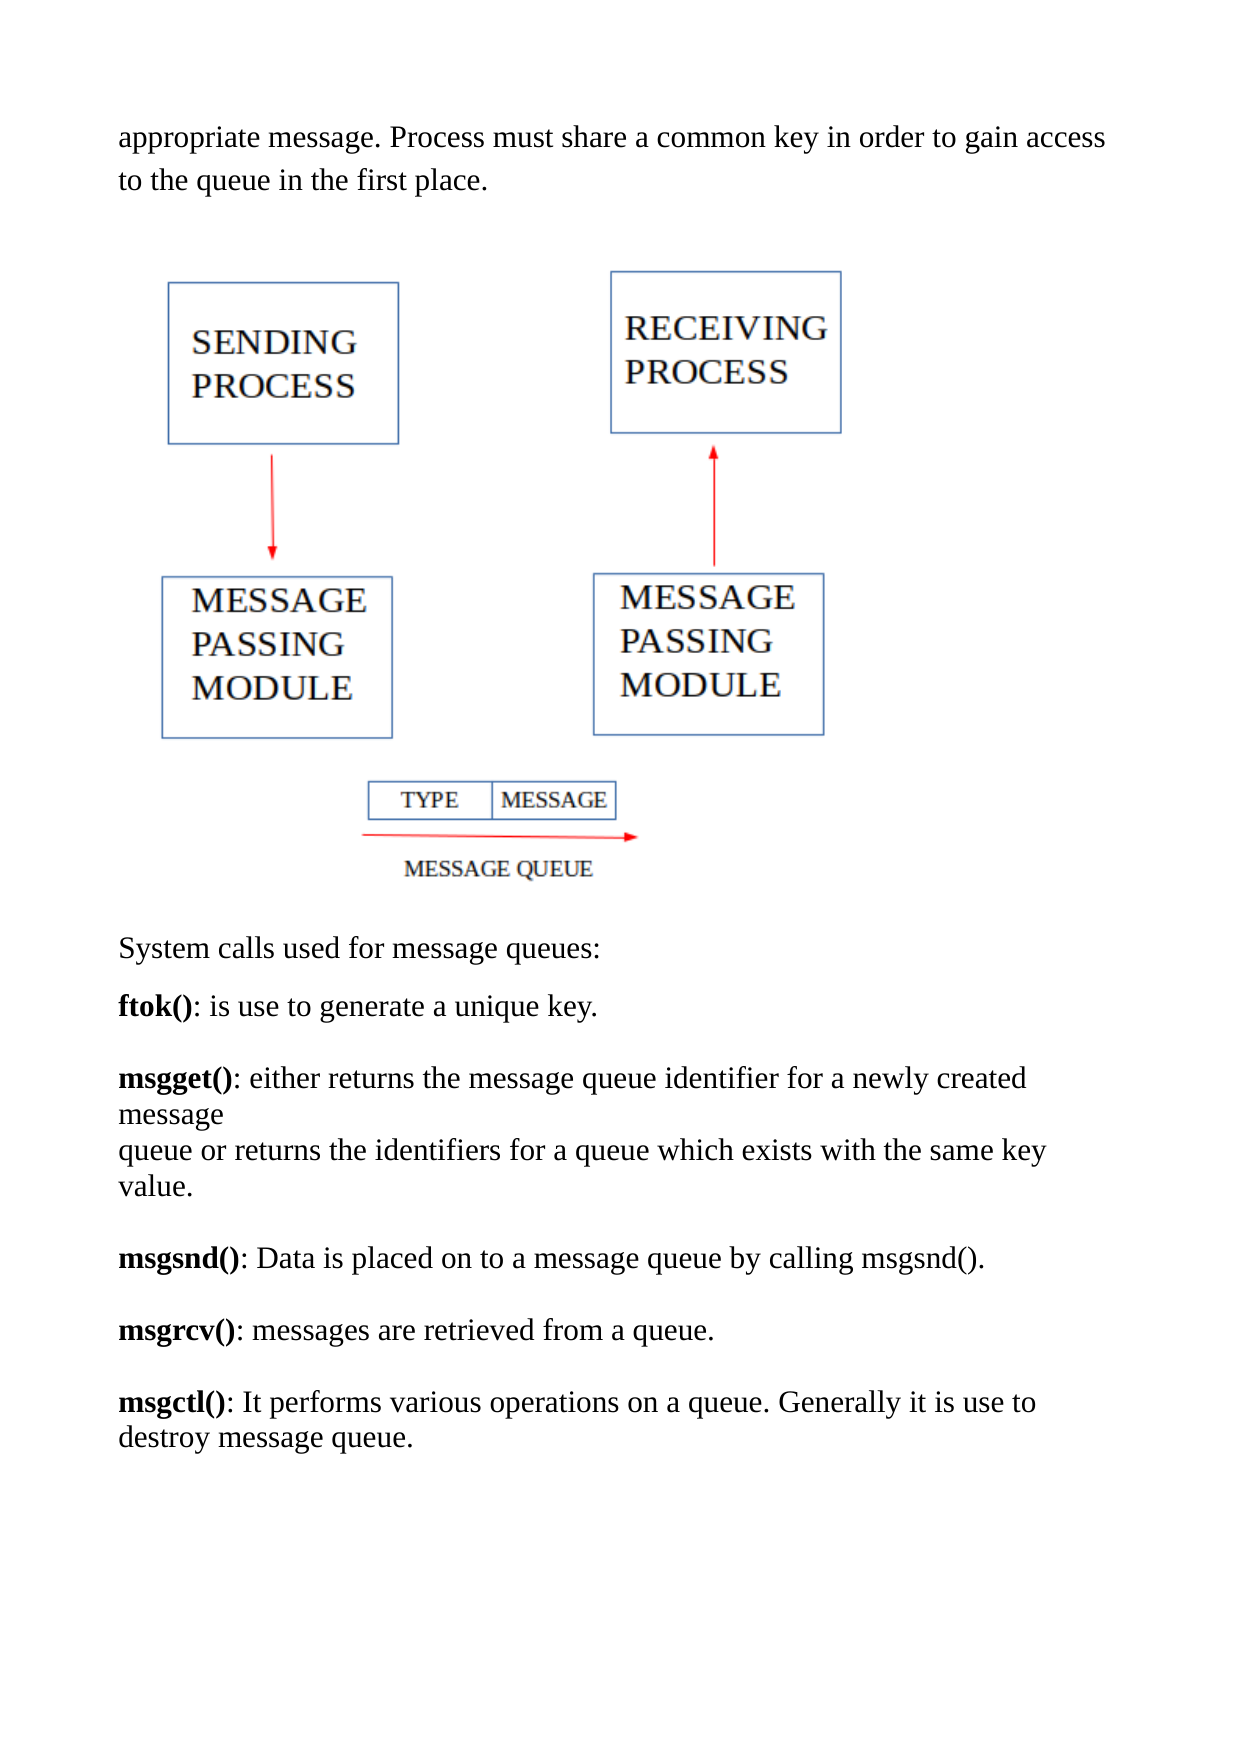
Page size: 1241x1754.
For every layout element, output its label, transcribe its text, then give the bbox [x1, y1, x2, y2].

text msgrcv(): messages are retrieved from a queue. [118, 1311, 1122, 1347]
text ftok(): is use to generate a unique key. [118, 987, 1122, 1023]
text destroy message queue. [118, 1419, 1122, 1455]
picture [118, 218, 867, 908]
text System calls used for message queues: [118, 930, 1122, 966]
text msgget(): either returns the message queue identifier for a newly created message [118, 1059, 1122, 1131]
text msgctl(): It performs various operations on a queue. Generally it is use to [118, 1383, 1122, 1419]
text appropriate message. Process must share a common key in order to gain access to the queue in the first place. [118, 118, 1122, 197]
text msgsnd(): Data is placed on to a message queue by calling msgsnd(). [118, 1239, 1122, 1275]
text queue or returns the identifiers for a queue which exists with the same key value. [118, 1131, 1122, 1203]
